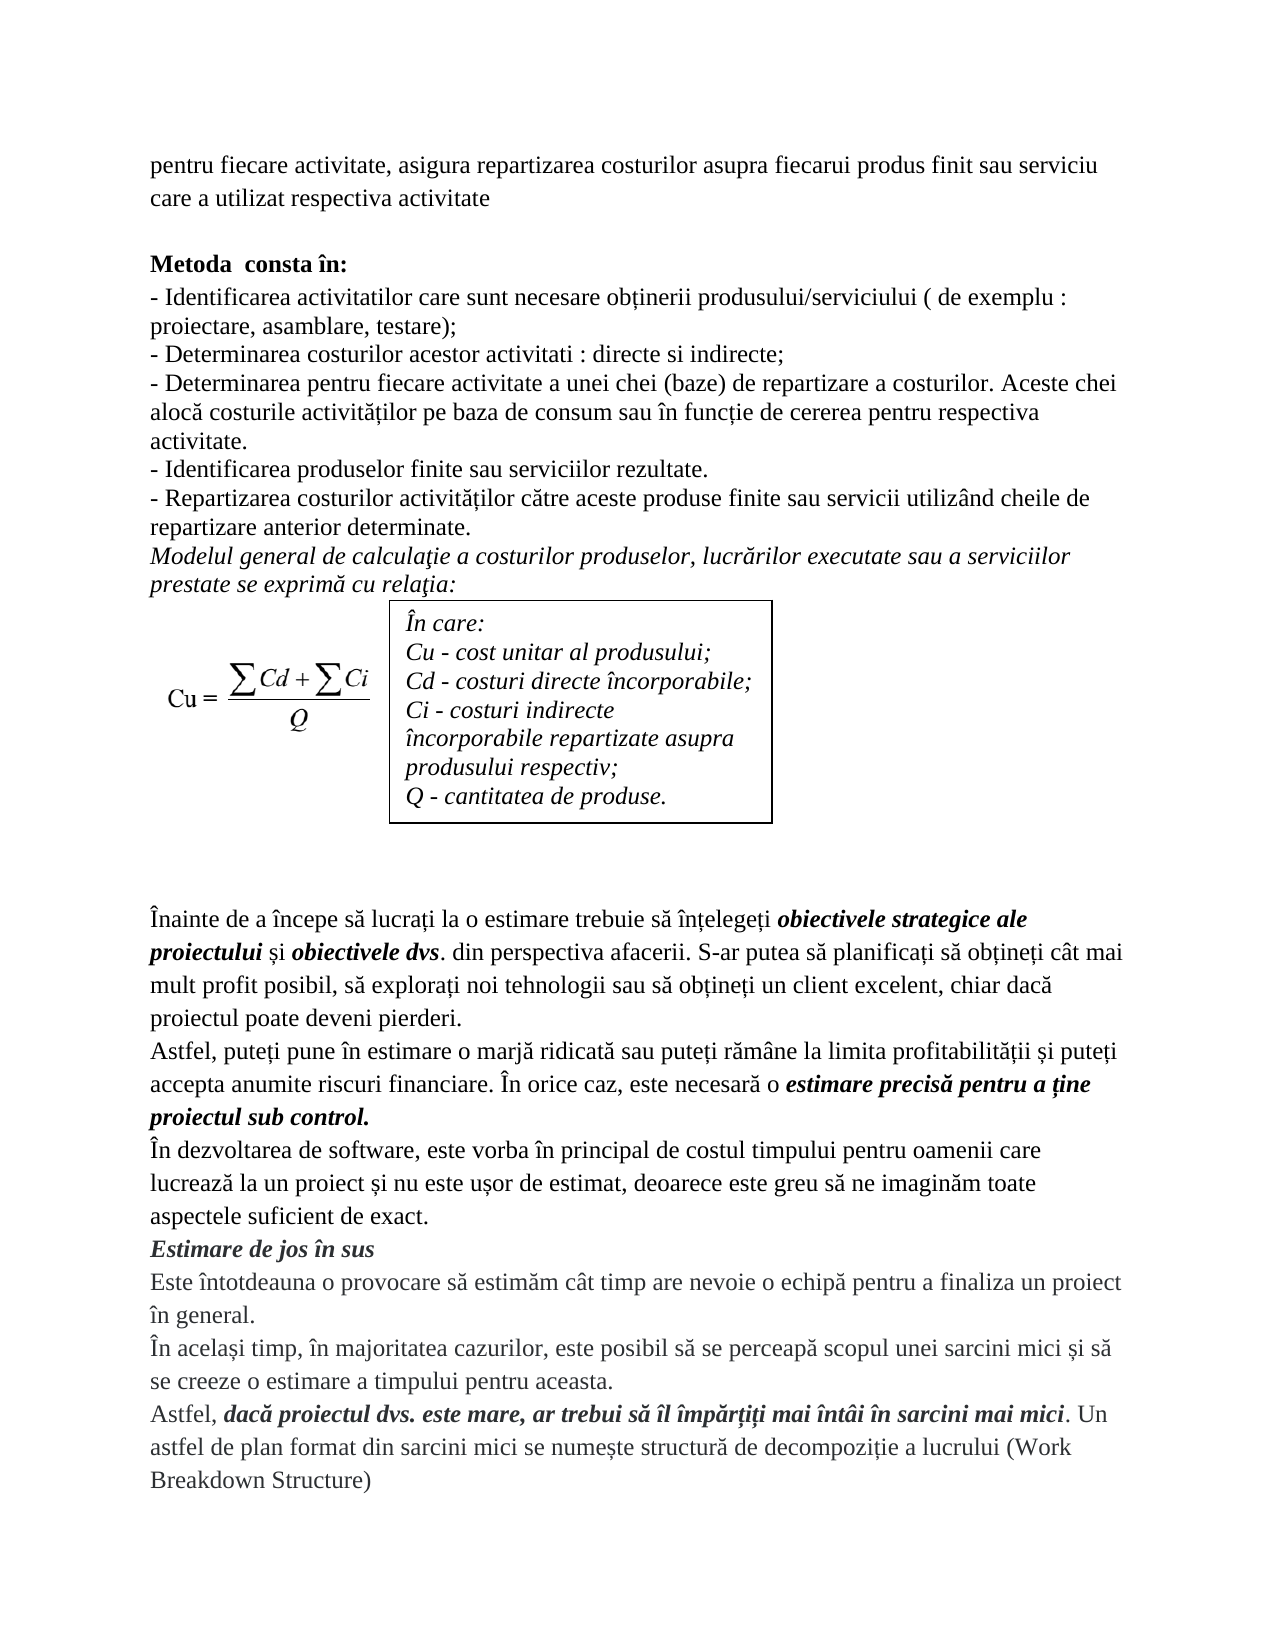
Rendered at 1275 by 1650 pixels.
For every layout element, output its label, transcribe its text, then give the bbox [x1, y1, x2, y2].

text În care: Cu - cost unitar al produsului; Cd - costuri directe încorporabile; Ci - costuri indirecte încorporabile repartizate asupra produsului respectiv; Q - cantitatea de produse. [405, 608, 756, 810]
text - Identificarea activitatilor care sunt necesare obținerii produsului/serviciului ( de exemplu : proiectare, asamblare, testare); [150, 282, 1125, 339]
text - Identificarea produselor finite sau serviciilor rezultate. [150, 454, 1125, 483]
text Modelul general de calculaţie a costurilor produselor, lucrărilor executate sau a serviciilor prestate se exprimă cu relaţia: [150, 541, 1125, 598]
text În dezvoltarea de software, este vorba în principal de costul timpului pentru oamenii care lucrează la un proiect și nu este ușor de estimat, deoarece este greu să ne imaginăm toate aspectele suficient de exact. [150, 1135, 1125, 1229]
text pentru fiecare activitate, asigura repartizarea costurilor asupra fiecarui produs finit sau serviciu care a utilizat respectiva activitate [150, 150, 1125, 212]
text - Repartizarea costurilor activităților către aceste produse finite sau servicii utilizând cheile de repartizare anterior determinate. [150, 483, 1125, 541]
text Înainte de a începe să lucrați la o estimare trebuie să înțelegeți obiectivele strategice ale proiectului și obiectivele dvs. din perspectiva afacerii. S-ar putea să planificați să obțineți cât mai mult profit posibil, să explorați noi tehnologii sau să obțineți un client excelent, chiar dacă proiectul poate deveni pierderi. [150, 904, 1125, 1031]
text - Determinarea costurilor acestor activitati : directe si indirecte; [150, 339, 1125, 368]
text Astfel, dacă proiectul dvs. este mare, ar trebui să îl împărțiți mai întâi în sarcini mai mici. Un astfel de plan format din sarcini mici se numește structură de decompoziție a lucrului (Work Breakdown Structure) [150, 1399, 1125, 1494]
text Astfel, puteți pune în estimare o marjă ridicată sau puteți rămâne la limita profitabilității și puteți accepta anumite riscuri financiare. În orice caz, este necesară o estimare precisă pentru a ține proiectul sub control. [150, 1036, 1125, 1131]
text În același timp, în majoritatea cazurilor, este posibil să se perceapă scopul unei sarcini mici și să se creeze o estimare a timpului pentru aceasta. [150, 1333, 1125, 1395]
text - Determinarea pentru fiecare activitate a unei chei (baze) de repartizare a costurilor. Aceste chei alocă costurile activităților pe baza de consum sau în funcție de cererea pentru respectiva activitate. [150, 368, 1125, 454]
text Este întotdeauna o provocare să estimăm cât timp are nevoie o echipă pentru a finaliza un proiect în general. [150, 1267, 1125, 1329]
text Estimare de jos în sus [150, 1234, 1125, 1263]
text Metoda consta în: [150, 249, 1125, 278]
